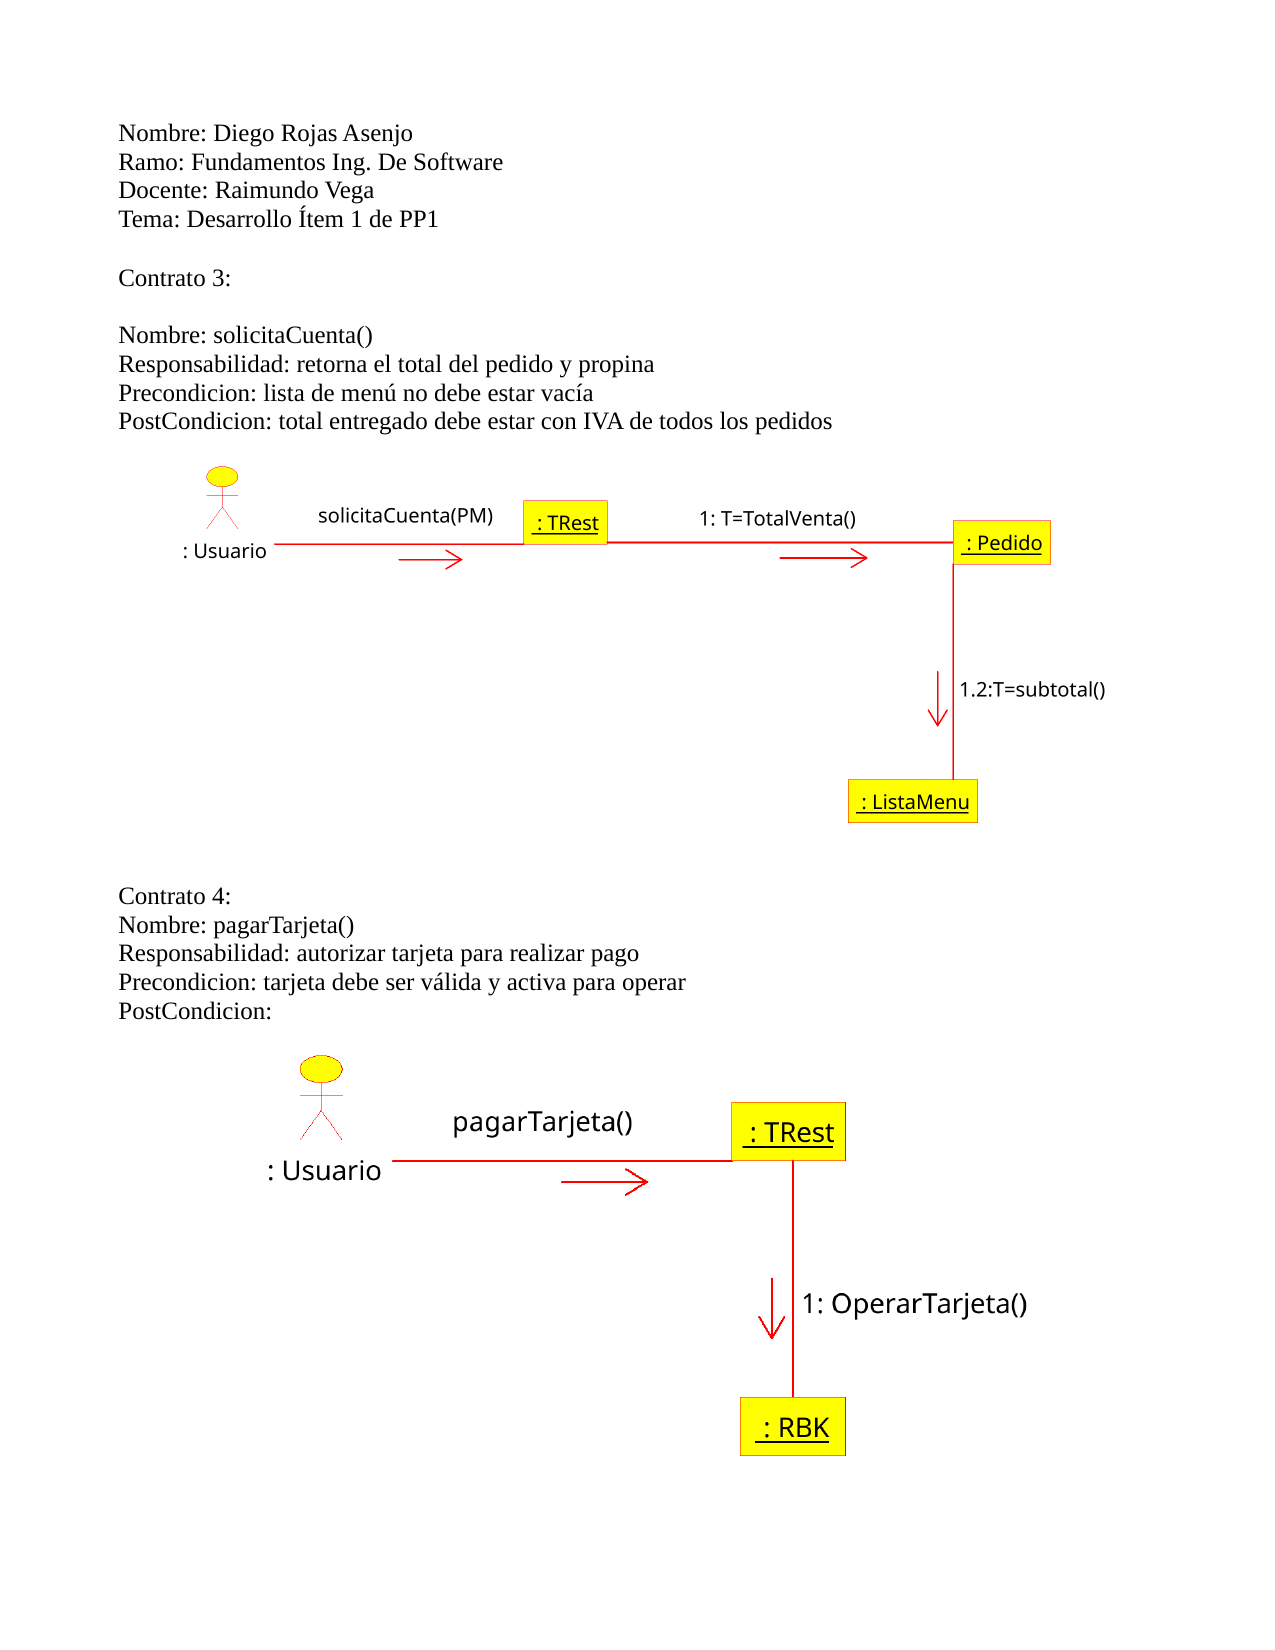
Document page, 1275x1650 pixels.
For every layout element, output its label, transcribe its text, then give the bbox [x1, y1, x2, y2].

text Responsabilidad: autorizar tarjeta para realizar pago [118, 938, 1157, 967]
text PostCondicion: [118, 996, 1157, 1025]
text PostCondicion: total entregado debe estar con IVA de todos los pedidos [118, 406, 1157, 435]
text Contrato 3: [118, 263, 1157, 291]
text Nombre: solicitaCuenta() [118, 320, 1157, 349]
text Responsabilidad: retorna el total del pedido y propina [118, 349, 1157, 378]
text Nombre: pagarTarjeta() [118, 910, 1157, 938]
picture [168, 465, 1107, 824]
text Precondicion: lista de menú no debe estar vacía [118, 378, 1157, 406]
text Precondicion: tarjeta debe ser válida y activa para operar [118, 967, 1157, 996]
picture [247, 1053, 1028, 1458]
text Contrato 4: [118, 881, 1157, 910]
